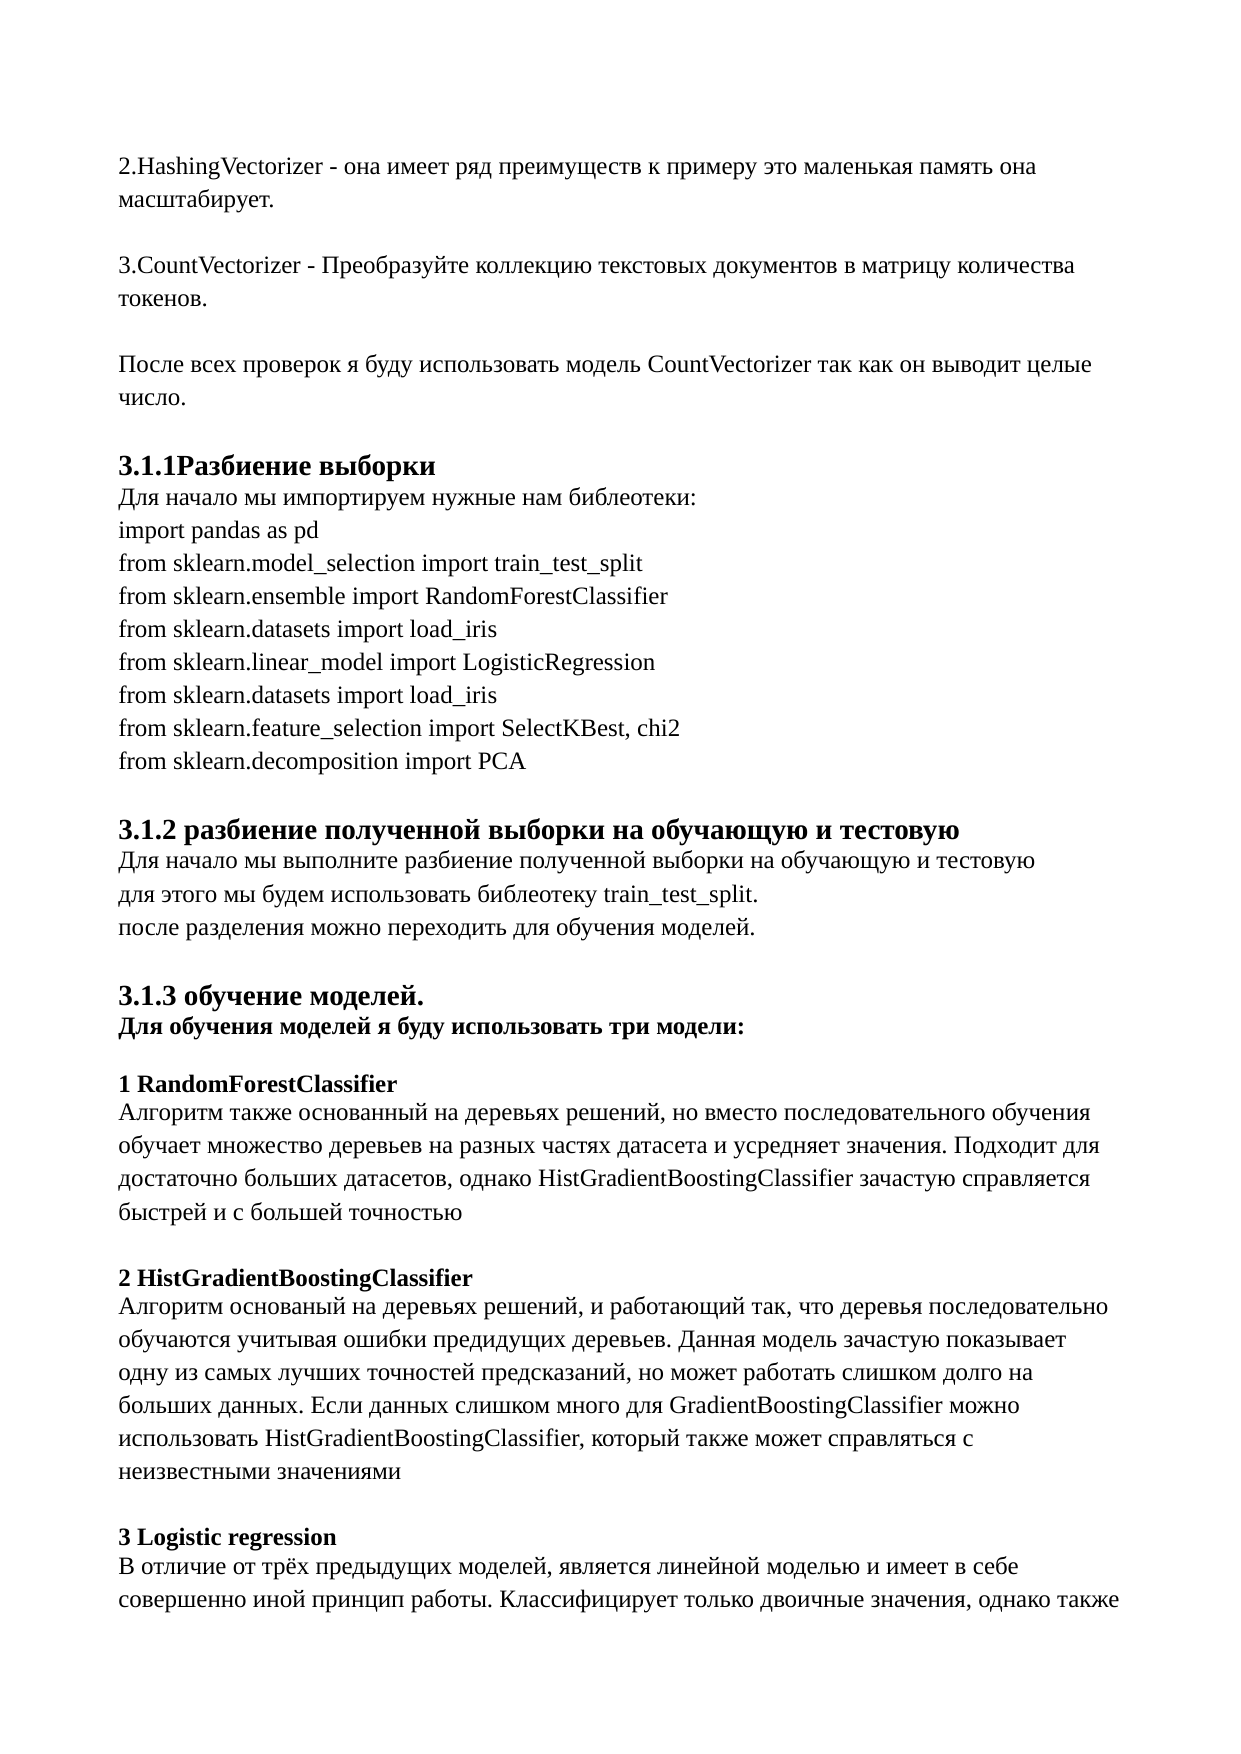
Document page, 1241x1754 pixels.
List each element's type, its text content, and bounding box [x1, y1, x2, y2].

text Для начало мы выполните разбиение полученной выборки на обучающую и тестовую [118, 846, 1122, 874]
subtitle Для обучения моделей я буду использовать три модели: [118, 1011, 1122, 1040]
text после разделения можно переходить для обучения моделей. [118, 912, 1122, 940]
subtitle 3 Logistic regression [118, 1522, 1122, 1551]
text from sklearn.decomposition import PCA [118, 746, 1122, 775]
text 2.HashingVectorizer - она имеет ряд преимуществ к примеру это маленькая память она масштабирует. [118, 118, 1122, 213]
text Для начало мы импортируем нужные нам библеотеки: [118, 482, 1122, 511]
text В отличие от трёх предыдущих моделей, является линейной моделью и имеет в себе совершенно иной принцип работы. Классифицирует только двоичные значения, однако также [118, 1551, 1122, 1613]
text После всех проверок я буду использовать модель CountVectorizer так как он выводит целые число. [118, 349, 1122, 411]
text from sklearn.feature_selection import SelectKBest, chi2 [118, 713, 1122, 742]
subtitle 1 RandomForestClassifier [118, 1069, 1122, 1097]
text Алгоритм основаный на деревьях решений, и работающий так, что деревья последовательно обучаются учитывая ошибки предидущих деревьев. Данная модель зачастую показывает одну из самых лучших точностей предсказаний, но может работать слишком долго на больших данных. Если данных слишком много для GradientBoostingClassifier можно использовать HistGradientBoostingClassifier, который также может справляться с неизвестными значениями [118, 1291, 1122, 1485]
text 3.CountVectorizer - Преобразуйте коллекцию текстовых документов в матрицу количества токенов. [118, 217, 1122, 312]
text from sklearn.datasets import load_iris [118, 614, 1122, 643]
subtitle 3.1.3 обучение моделей. [118, 978, 1122, 1011]
text from sklearn.model_selection import train_test_split [118, 548, 1122, 577]
text import pandas as pd [118, 515, 1122, 544]
text from sklearn.ensemble import RandomForestClassifier [118, 581, 1122, 610]
subtitle 3.1.1Разбиение выборки [118, 448, 1122, 482]
text для этого мы будем использовать библеотеку train_test_split. [118, 879, 1122, 907]
subtitle 2 HistGradientBoostingClassifier [118, 1263, 1122, 1291]
text from sklearn.datasets import load_iris [118, 680, 1122, 709]
text Алгоритм также основанный на деревьях решений, но вместо последовательного обучения обучает множество деревьев на разных частях датасета и усредняет значения. Подходит для достаточно больших датасетов, однако HistGradientBoostingClassifier зачастую справляется быстрей и с большей точностью [118, 1097, 1122, 1225]
text from sklearn.linear_model import LogisticRegression [118, 647, 1122, 676]
subtitle 3.1.2 разбиение полученной выборки на обучающую и тестовую [118, 812, 1122, 846]
